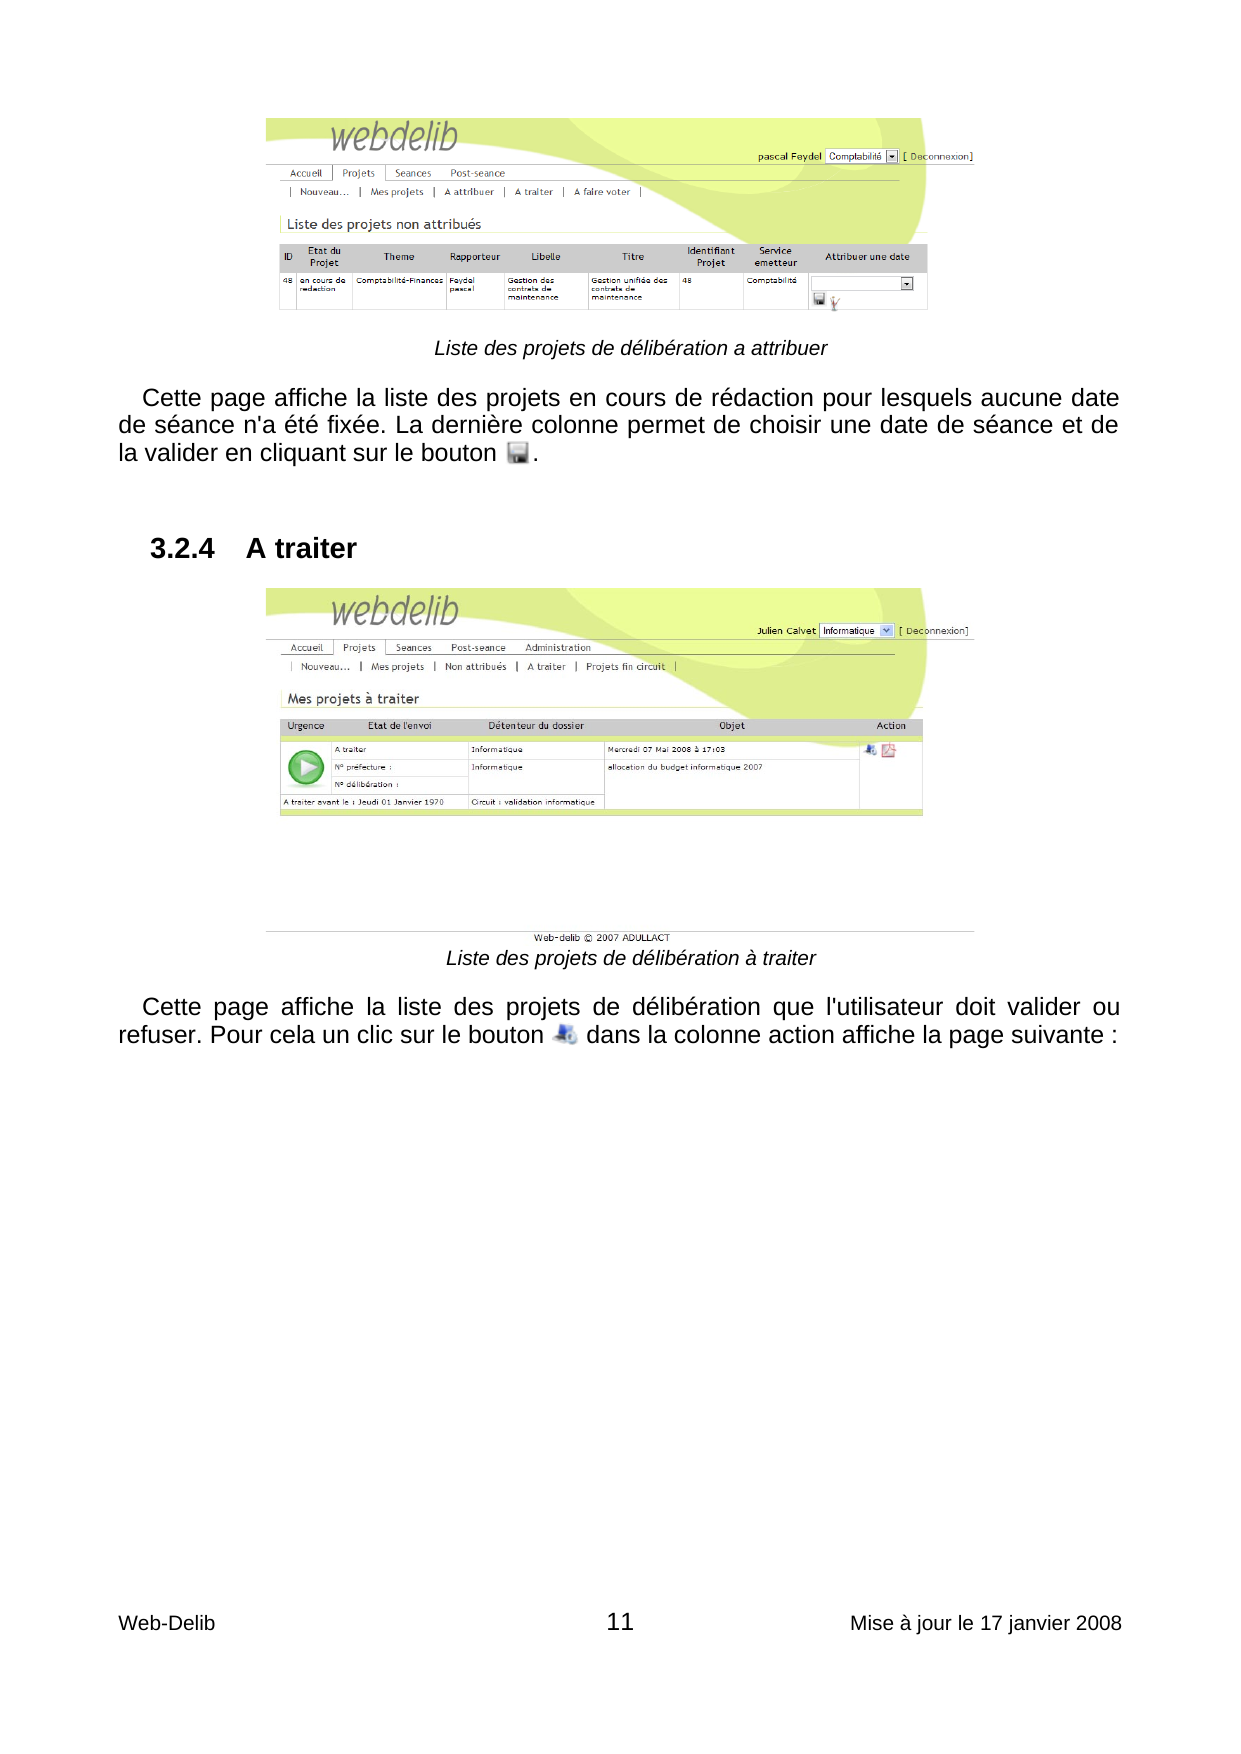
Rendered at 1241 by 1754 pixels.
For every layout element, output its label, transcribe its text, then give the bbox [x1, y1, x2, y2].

picture [551, 1021, 580, 1049]
text Liste des projets de délibération à traiter [118, 589, 1122, 969]
picture [265, 118, 975, 337]
subtitle A traiter [118, 532, 1122, 564]
text Cette page affiche la liste des projets de délibération que l'utilisateur doit valider ou refuser. Pour cela un clic sur le bouton dans la colonne action affiche la page suivante : [118, 993, 1122, 1049]
text Liste des projets de délibération a attribuer [118, 118, 1122, 360]
text Cette page affiche la liste des projets en cours de rédaction pour lesquels aucune date de séance n'a été fixée. La dernière colonne permet de choisir une date de séance et de la valider en cliquant sur le bouton . [118, 383, 1122, 467]
picture [504, 439, 533, 467]
picture [265, 588, 975, 946]
